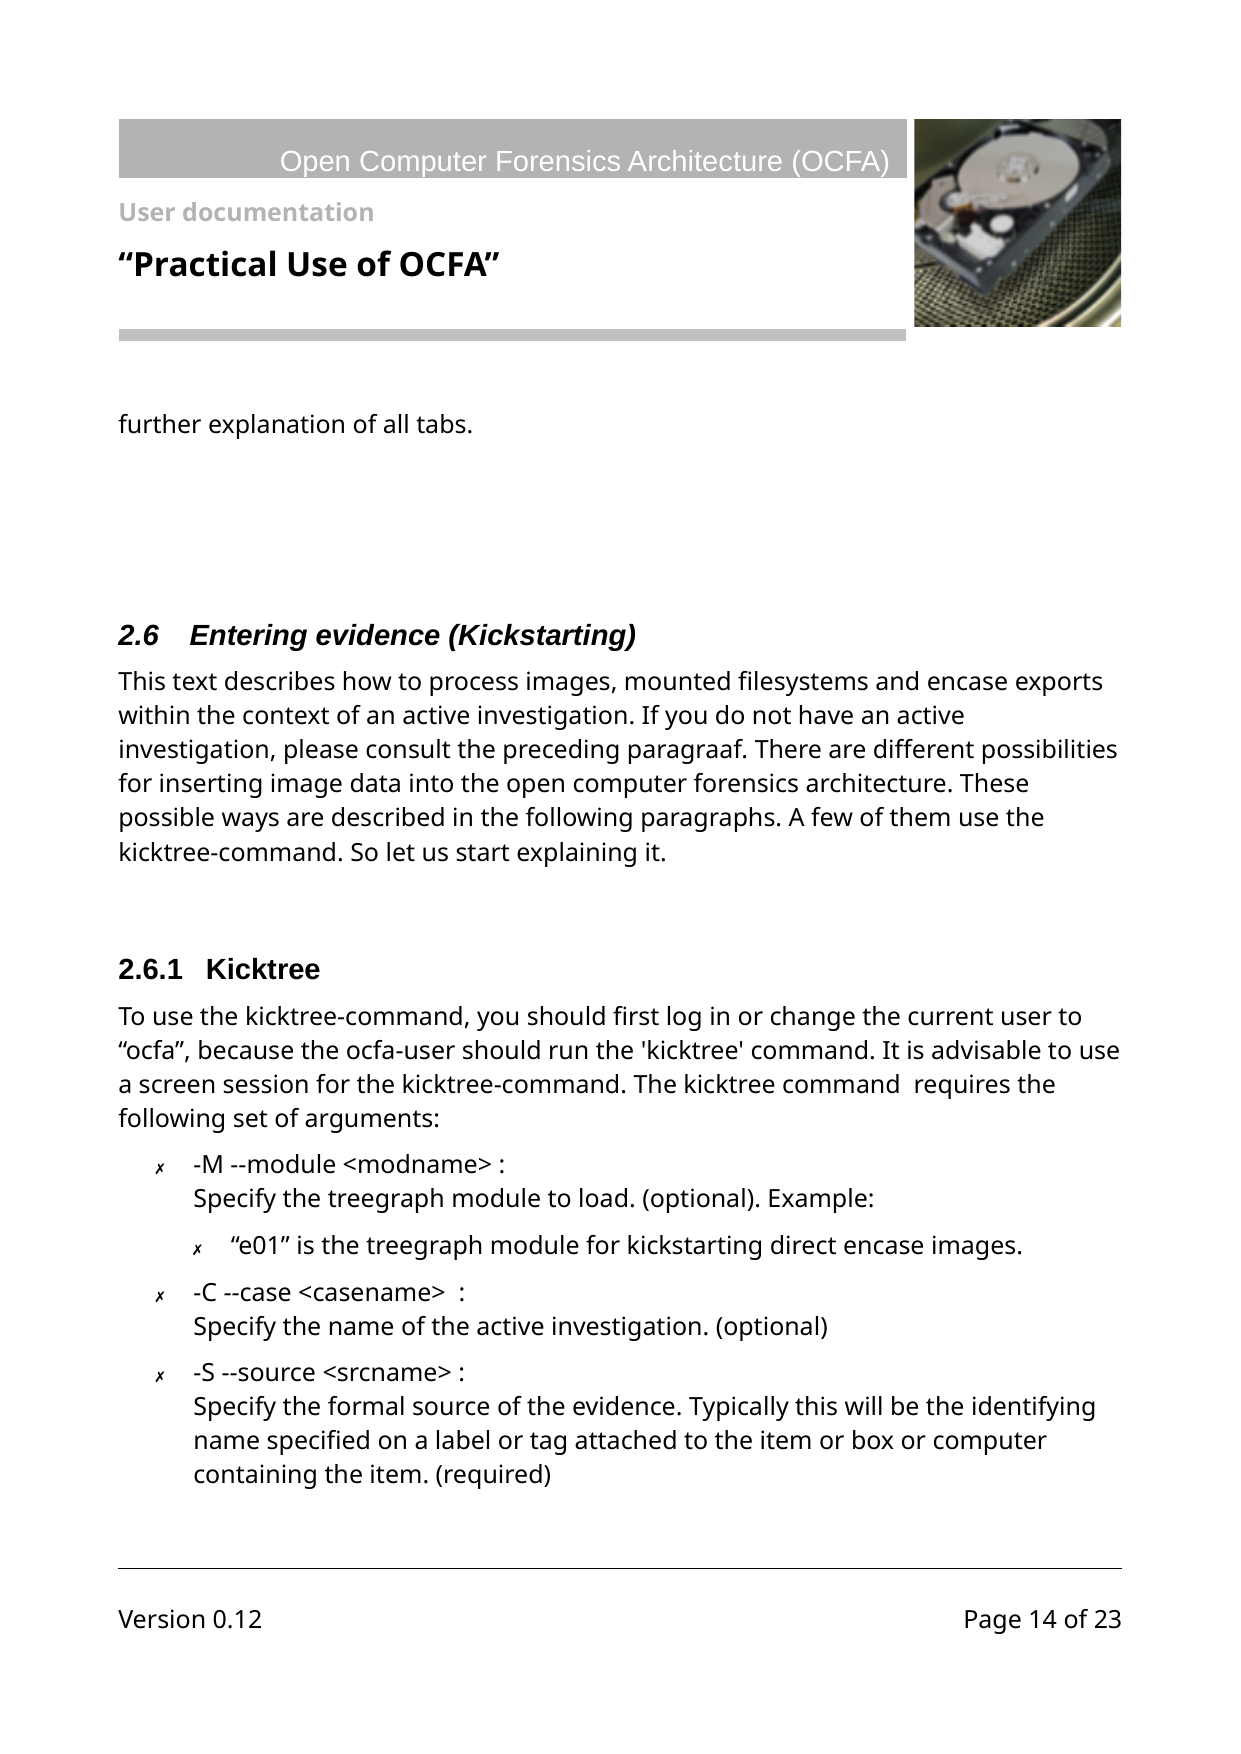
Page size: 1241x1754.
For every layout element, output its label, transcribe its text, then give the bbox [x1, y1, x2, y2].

subtitle Entering evidence (Kickstarting) [118, 618, 1122, 651]
list -C --case <casename> : Specify the name of the active investigation. (optional) [156, 1274, 1122, 1342]
subtitle Kicktree [118, 952, 1122, 986]
text further explanation of all tabs. [118, 407, 1122, 441]
list “e01” is the treegraph module for kickstarting direct encase images. [193, 1228, 1122, 1262]
list -M --module <modname> : Specify the treegraph module to load. (optional). Example: [156, 1147, 1122, 1215]
picture [914, 119, 1122, 327]
text This text describes how to process images, mounted filesystems and encase exports within the context of an active investigation. If you do not have an active investigation, please consult the preceding paragraaf. There are different possibilities for inserting image data into the open computer forensics architecture. These possible ways are described in the following paragraphs. A few of them use the kicktree-command. So let us start explaining it. [118, 664, 1122, 868]
list -S --source <srcname> : Specify the formal source of the evidence. Typically this will be the identifying name specified on a label or tag attached to the item or box or computer containing the item. (required) [156, 1355, 1122, 1491]
text To use the kicktree-command, you should first log in or change the current user to “ocfa”, because the ocfa-user should run the 'kicktree' command. It is advisable to use a screen session for the kicktree-command. The kicktree command requires the following set of arguments: [118, 998, 1122, 1134]
